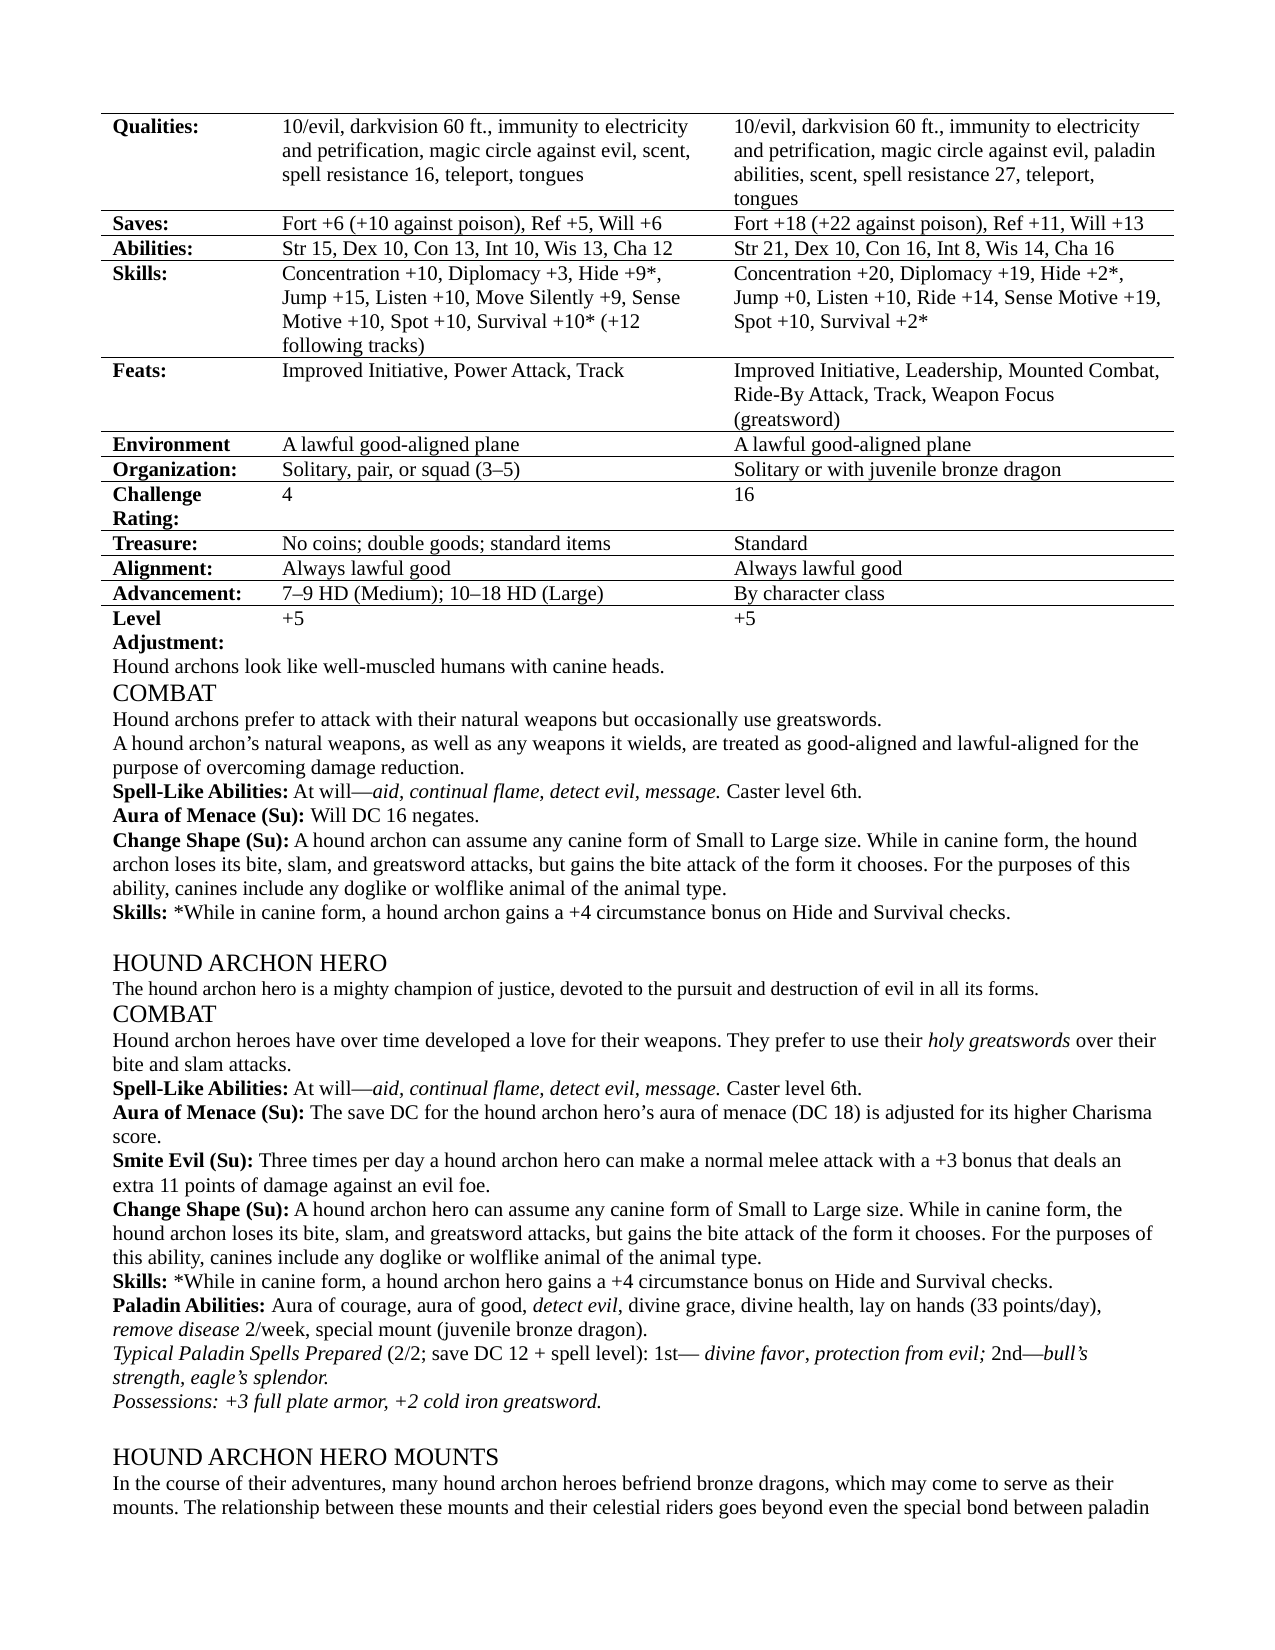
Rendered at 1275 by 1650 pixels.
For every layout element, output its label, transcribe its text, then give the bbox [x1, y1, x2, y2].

table_cell Solitary, pair, or squad (3–5) [271, 457, 722, 481]
table_cell Improved Initiative, Leadership, Mounted Combat, Ride-By Attack, Track, Weapon Focus (greatsword) [722, 358, 1174, 431]
text Hound archon heroes have over time developed a love for their weapons. They prefer to use their holy greatswords over their bite and slam attacks. [112, 1028, 1162, 1076]
table_cell Advancement: [101, 581, 271, 605]
text Hound archons prefer to attack with their natural weapons but occasionally use greatswords. [112, 707, 1162, 731]
text A hound archon’s natural weapons, as well as any weapons it wields, are treated as good-aligned and lawful-aligned for the purpose of overcoming damage reduction. [112, 731, 1162, 779]
table_cell A lawful good-aligned plane [271, 432, 722, 456]
text COMBAT [112, 999, 1162, 1028]
text The hound archon hero is a mighty champion of justice, devoted to the pursuit and destruction of evil in all its forms. [112, 977, 1162, 999]
table_cell Skills: [101, 261, 271, 357]
table_cell Concentration +10, Diplomacy +3, Hide +9*, Jump +15, Listen +10, Move Silently +9, Sense Motive +10, Spot +10, Survival +10* (+12 following tracks) [271, 261, 722, 357]
table_cell Improved Initiative, Power Attack, Track [271, 358, 722, 431]
table_cell 10/evil, darkvision 60 ft., immunity to electricity and petrification, magic circle against evil, scent, spell resistance 16, teleport, tongues [271, 114, 722, 210]
text Typical Paladin Spells Prepared (2/2; save DC 12 + spell level): 1st— divine favor, protection from evil; 2nd—bull’s strength, eagle’s splendor. [112, 1341, 1162, 1389]
text Skills: *While in canine form, a hound archon hero gains a +4 circumstance bonus on Hide and Survival checks. [112, 1269, 1162, 1293]
text Skills: *While in canine form, a hound archon gains a +4 circumstance bonus on Hide and Survival checks. [112, 900, 1162, 924]
table_cell +5 [722, 606, 1174, 654]
table_cell 16 [722, 482, 1174, 530]
table_cell Organization: [101, 457, 271, 481]
table_cell Standard [722, 531, 1174, 555]
table_cell Str 21, Dex 10, Con 16, Int 8, Wis 14, Cha 16 [722, 236, 1174, 260]
table_cell Fort +6 (+10 against poison), Ref +5, Will +6 [271, 211, 722, 235]
text In the course of their adventures, many hound archon heroes befriend bronze dragons, which may come to serve as their mounts. The relationship between these mounts and their celestial riders goes beyond even the special bond between paladin [112, 1471, 1162, 1519]
text Possessions: +3 full plate armor, +2 cold iron greatsword. [112, 1389, 1162, 1413]
table_cell 4 [271, 482, 722, 530]
text Change Shape (Su): A hound archon hero can assume any canine form of Small to Large size. While in canine form, the hound archon loses its bite, slam, and greatsword attacks, but gains the bite attack of the form it chooses. For the purposes of this ability, canines include any doglike or wolflike animal of the animal type. [112, 1197, 1162, 1269]
table_cell Always lawful good [722, 556, 1174, 580]
text HOUND ARCHON HERO MOUNTS [112, 1442, 1162, 1471]
table_cell Saves: [101, 211, 271, 235]
table_cell 10/evil, darkvision 60 ft., immunity to electricity and petrification, magic circle against evil, paladin abilities, scent, spell resistance 27, teleport, tongues [722, 114, 1174, 210]
text Paladin Abilities: Aura of courage, aura of good, detect evil, divine grace, divine health, lay on hands (33 points/day), remove disease 2/week, special mount (juvenile bronze dragon). [112, 1293, 1162, 1341]
table_cell Concentration +20, Diplomacy +19, Hide +2*, Jump +0, Listen +10, Ride +14, Sense Motive +19, Spot +10, Survival +2* [722, 261, 1174, 357]
table_cell Abilities: [101, 236, 271, 260]
text Hound archons look like well-muscled humans with canine heads. [112, 654, 1162, 678]
table_cell +5 [271, 606, 722, 654]
table_cell Treasure: [101, 531, 271, 555]
table_cell Alignment: [101, 556, 271, 580]
table_cell By character class [722, 581, 1174, 605]
table_cell Feats: [101, 358, 271, 431]
subtitle COMBAT [112, 678, 1162, 707]
text Spell-Like Abilities: At will—aid, continual flame, detect evil, message. Caster level 6th. [112, 1076, 1162, 1100]
table_cell Fort +18 (+22 against poison), Ref +11, Will +13 [722, 211, 1174, 235]
text HOUND ARCHON HERO [112, 948, 1162, 977]
text Aura of Menace (Su): The save DC for the hound archon hero’s aura of menace (DC 18) is adjusted for its higher Charisma score. [112, 1100, 1162, 1148]
table_cell Level Adjustment: [101, 606, 271, 654]
table_cell No coins; double goods; standard items [271, 531, 722, 555]
table_cell Environment [101, 432, 271, 456]
table_cell Challenge Rating: [101, 482, 271, 530]
text Smite Evil (Su): Three times per day a hound archon hero can make a normal melee attack with a +3 bonus that deals an extra 11 points of damage against an evil foe. [112, 1148, 1162, 1197]
text Spell-Like Abilities: At will—aid, continual flame, detect evil, message. Caster level 6th. [112, 779, 1162, 803]
table_cell Str 15, Dex 10, Con 13, Int 10, Wis 13, Cha 12 [271, 236, 722, 260]
table_cell Qualities: [101, 114, 271, 210]
text Aura of Menace (Su): Will DC 16 negates. [112, 803, 1162, 827]
table_cell A lawful good-aligned plane [722, 432, 1174, 456]
table_cell 7–9 HD (Medium); 10–18 HD (Large) [271, 581, 722, 605]
table_cell Always lawful good [271, 556, 722, 580]
text Change Shape (Su): A hound archon can assume any canine form of Small to Large size. While in canine form, the hound archon loses its bite, slam, and greatsword attacks, but gains the bite attack of the form it chooses. For the purposes of this ability, canines include any doglike or wolflike animal of the animal type. [112, 827, 1162, 900]
table_cell Solitary or with juvenile bronze dragon [722, 457, 1174, 481]
